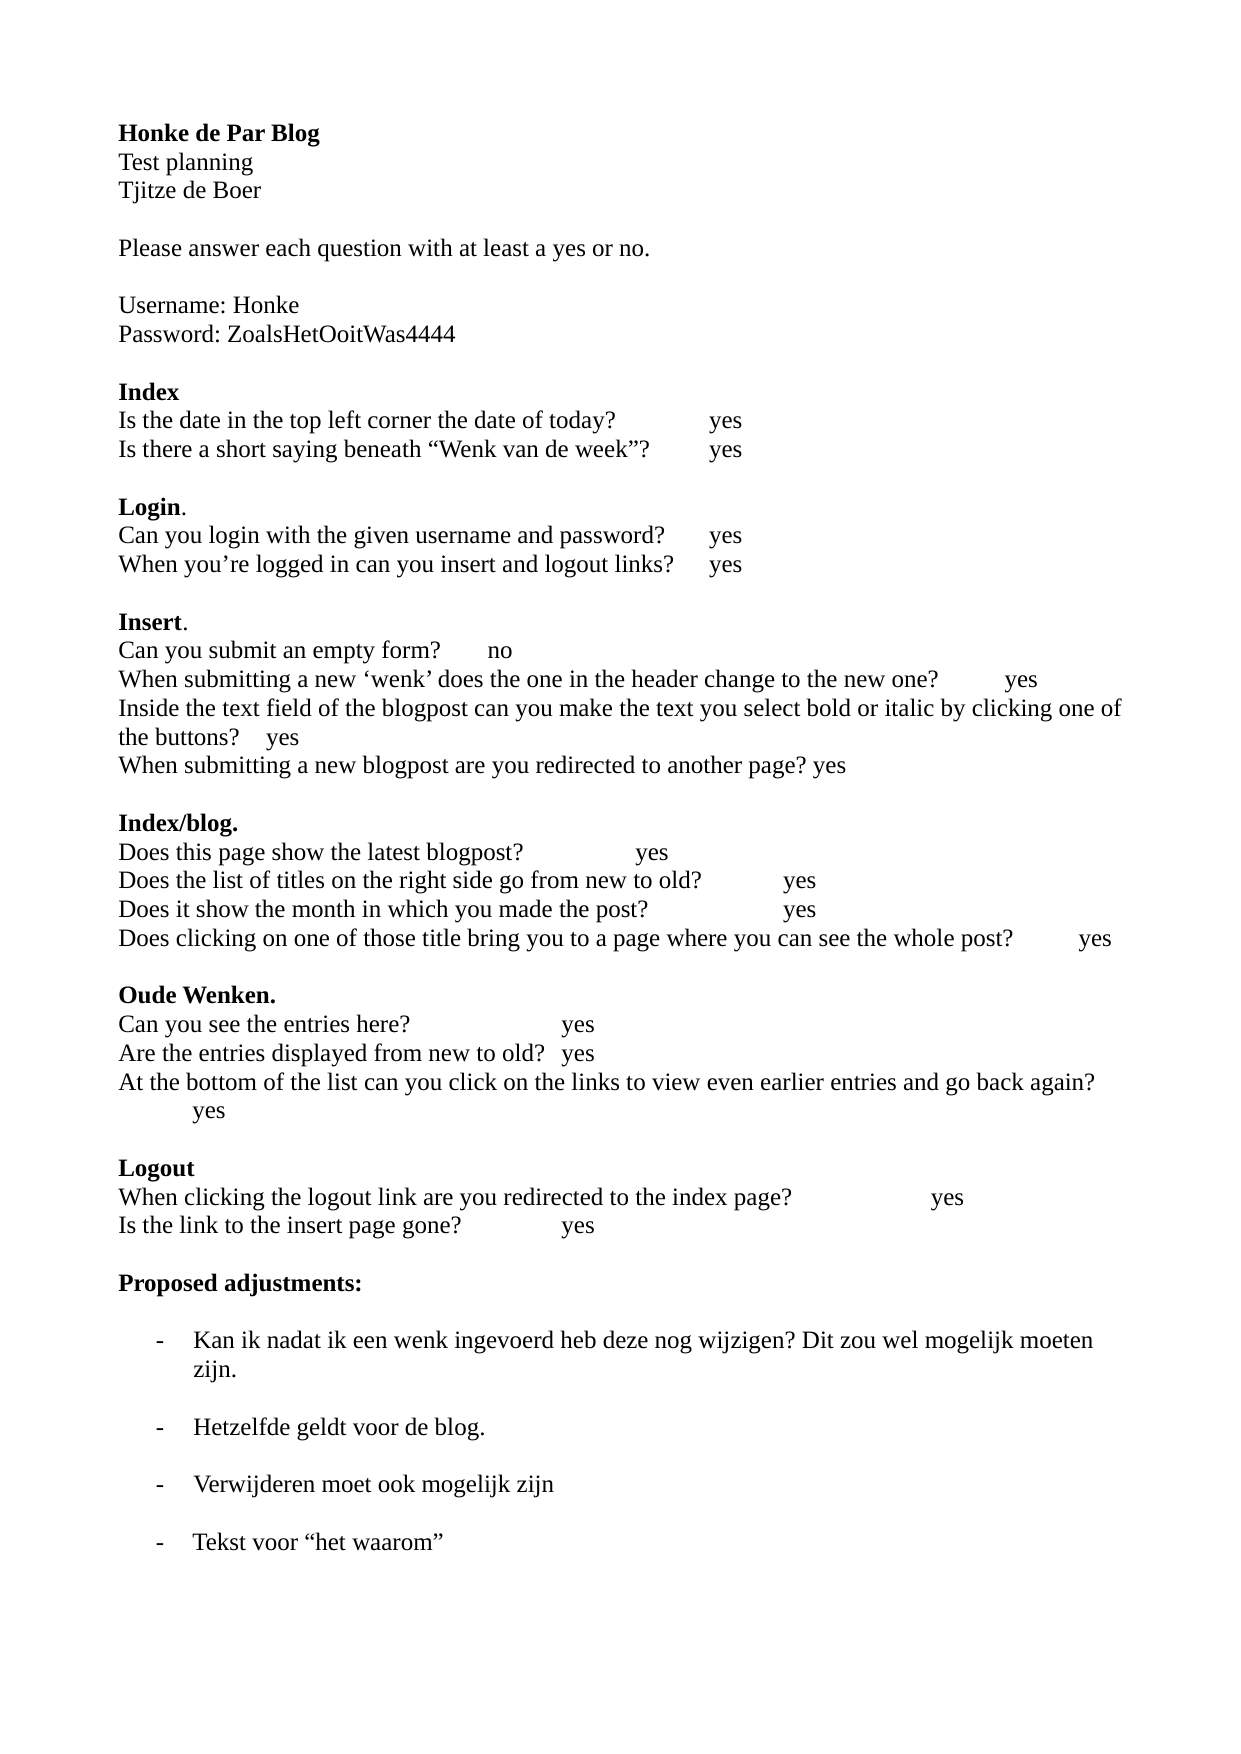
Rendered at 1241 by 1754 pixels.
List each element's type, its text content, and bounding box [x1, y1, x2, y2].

text Honke de Par Blog [118, 118, 1122, 147]
text At the bottom of the list can you click on the links to view even earlier entries and go back again? yes [118, 1067, 1122, 1124]
text Is the date in the top left corner the date of today? yes [118, 406, 1122, 434]
text Does it show the month in which you made the post? yes [118, 894, 1122, 923]
text Can you login with the given username and password? yes [118, 521, 1122, 549]
text Is the link to the insert page gone? yes [118, 1211, 1122, 1239]
list Hetzelfde geldt voor de blog. [156, 1412, 1122, 1441]
text Logout [118, 1153, 1122, 1182]
text Tjitze de Boer [118, 176, 1122, 204]
text Is there a short saying beneath “Wenk van de week”? yes [118, 434, 1122, 463]
list Verwijderen moet ook mogelijk zijn [156, 1469, 1122, 1498]
text When clicking the logout link are you redirected to the index page? yes [118, 1182, 1122, 1211]
text Can you see the entries here? yes [118, 1009, 1122, 1038]
text Can you submit an empty form? no [118, 636, 1122, 664]
text - Tekst voor “het waarom” [118, 1527, 1122, 1556]
list Kan ik nadat ik een wenk ingevoerd heb deze nog wijzigen? Dit zou wel mogelijk moeten zijn. [156, 1326, 1122, 1383]
text Does the list of titles on the right side go from new to old? yes [118, 866, 1122, 894]
text When submitting a new ‘wenk’ does the one in the header change to the new one? yes [118, 664, 1122, 693]
text Please answer each question with at least a yes or no. [118, 233, 1122, 262]
text Does clicking on one of those title bring you to a page where you can see the whole post? yes [118, 923, 1122, 952]
text Proposed adjustments: [118, 1268, 1122, 1297]
text When you’re logged in can you insert and logout links? yes [118, 549, 1122, 578]
text Login. [118, 492, 1122, 521]
text Oude Wenken. [118, 981, 1122, 1009]
text Are the entries displayed from new to old? yes [118, 1038, 1122, 1067]
text Does this page show the latest blogpost? yes [118, 837, 1122, 866]
text Username: Honke [118, 291, 1122, 319]
text Index [118, 377, 1122, 406]
text Insert. [118, 607, 1122, 636]
text When submitting a new blogpost are you redirected to another page? yes [118, 751, 1122, 779]
text Inside the text field of the blogpost can you make the text you select bold or italic by clicking one of the buttons? yes [118, 693, 1122, 751]
text Test planning [118, 147, 1122, 176]
text Index/blog. [118, 808, 1122, 837]
text Password: ZoalsHetOoitWas4444 [118, 319, 1122, 348]
